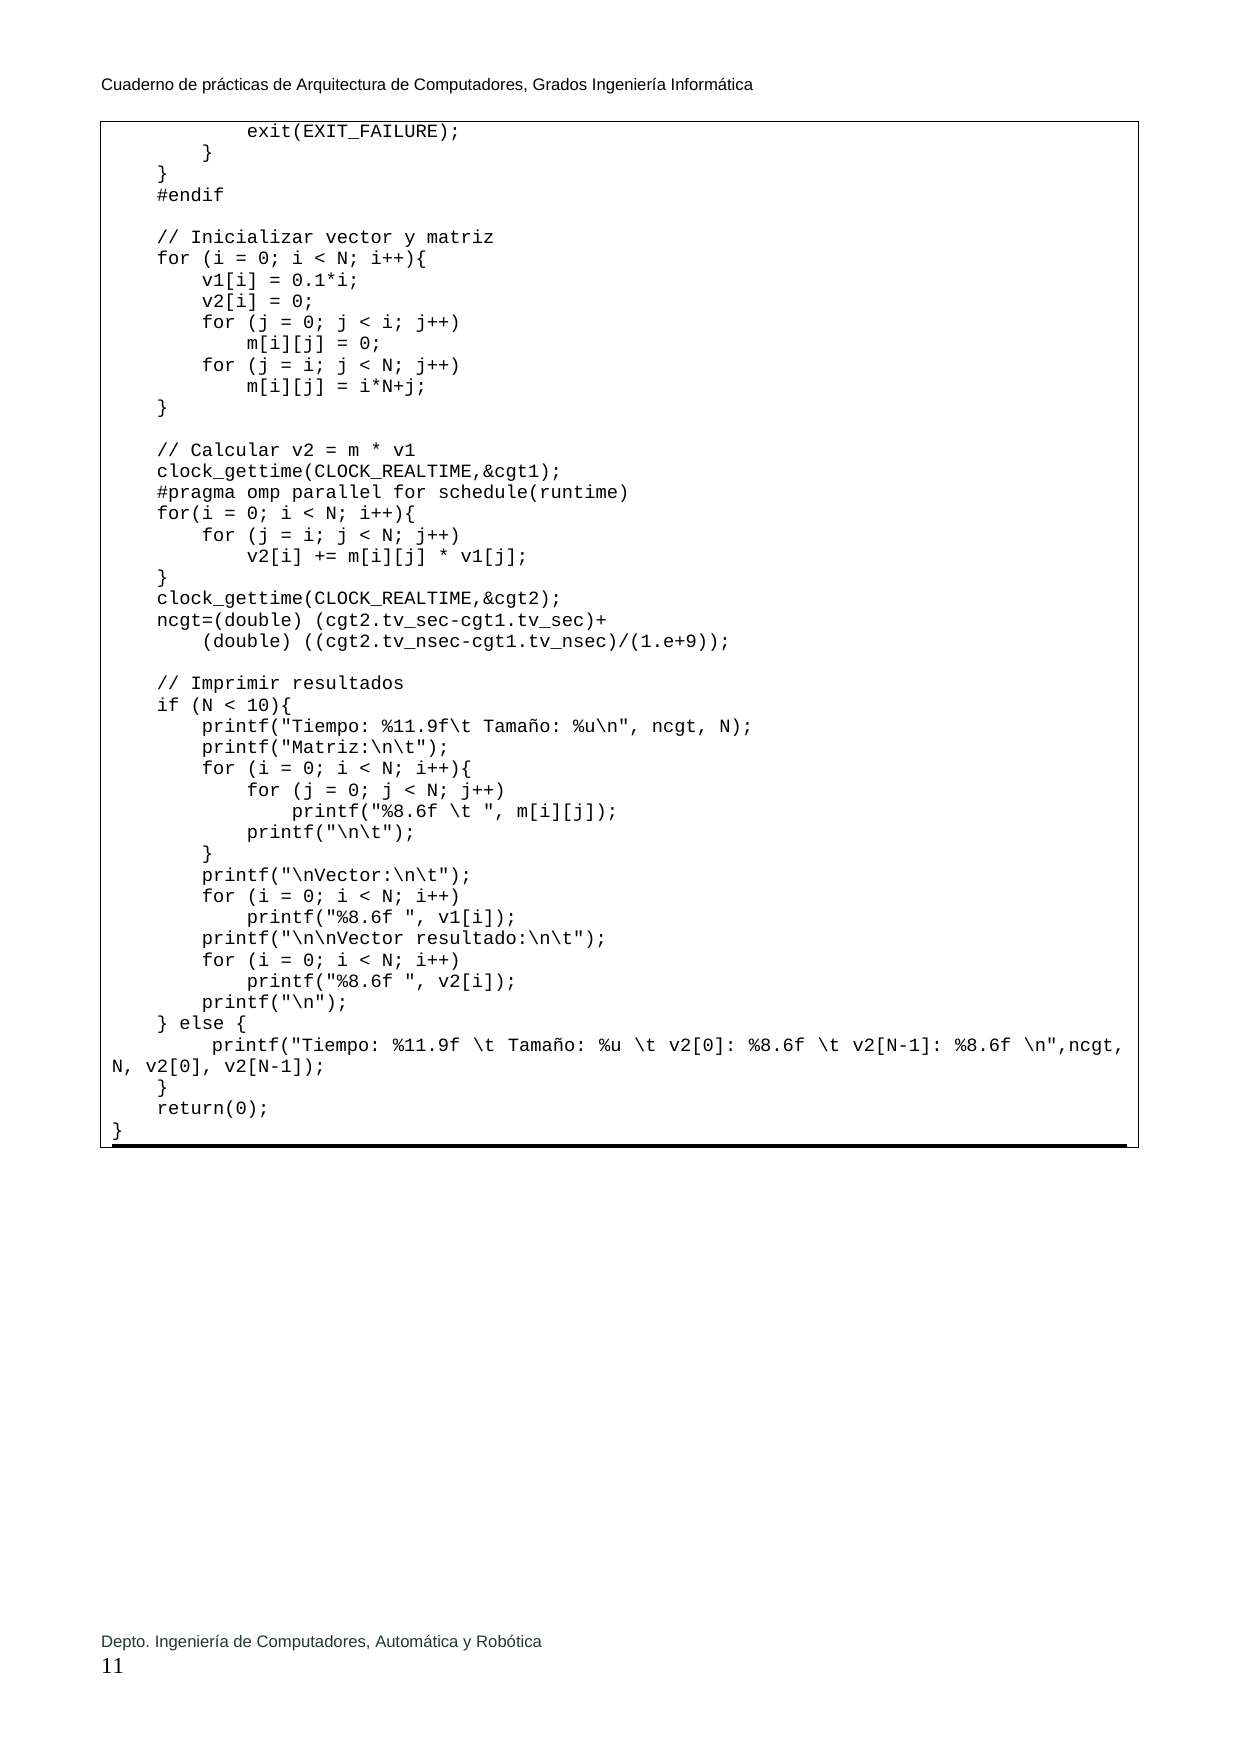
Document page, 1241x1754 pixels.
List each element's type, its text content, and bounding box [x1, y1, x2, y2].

table_header exit(EXIT_FAILURE); } } #endif // Inicializar vector y matriz for (i = 0; i < N; i++){ v1[i] = 0.1*i; v2[i] = 0; for (j = 0; j < i; j++) m[i][j] = 0; for (j = i; j < N; j++) m[i][j] = i*N+j; } // Calcular v2 = m * v1 clock_gettime(CLOCK_REALTIME,&cgt1); #pragma omp parallel for schedule(runtime) for(i = 0; i < N; i++){ for (j = i; j < N; j++) v2[i] += m[i][j] * v1[j]; } clock_gettime(CLOCK_REALTIME,&cgt2); ncgt=(double) (cgt2.tv_sec-cgt1.tv_sec)+ (double) ((cgt2.tv_nsec-cgt1.tv_nsec)/(1.e+9)); // Imprimir resultados if (N < 10){ printf("Tiempo: %11.9f\t Tamaño: %u\n", ncgt, N); printf("Matriz:\n\t"); for (i = 0; i < N; i++){ for (j = 0; j < N; j++) printf("%8.6f \t ", m[i][j]); printf("\n\t"); } printf("\nVector:\n\t"); for (i = 0; i < N; i++) printf("%8.6f ", v1[i]); printf("\n\nVector resultado:\n\t"); for (i = 0; i < N; i++) printf("%8.6f ", v2[i]); printf("\n"); } else { printf("Tiempo: %11.9f \t Tamaño: %u \t v2[0]: %8.6f \t v2[N-1]: %8.6f \n",ncgt, N, v2[0], v2[N-1]); } return(0); } [101, 122, 1138, 1147]
